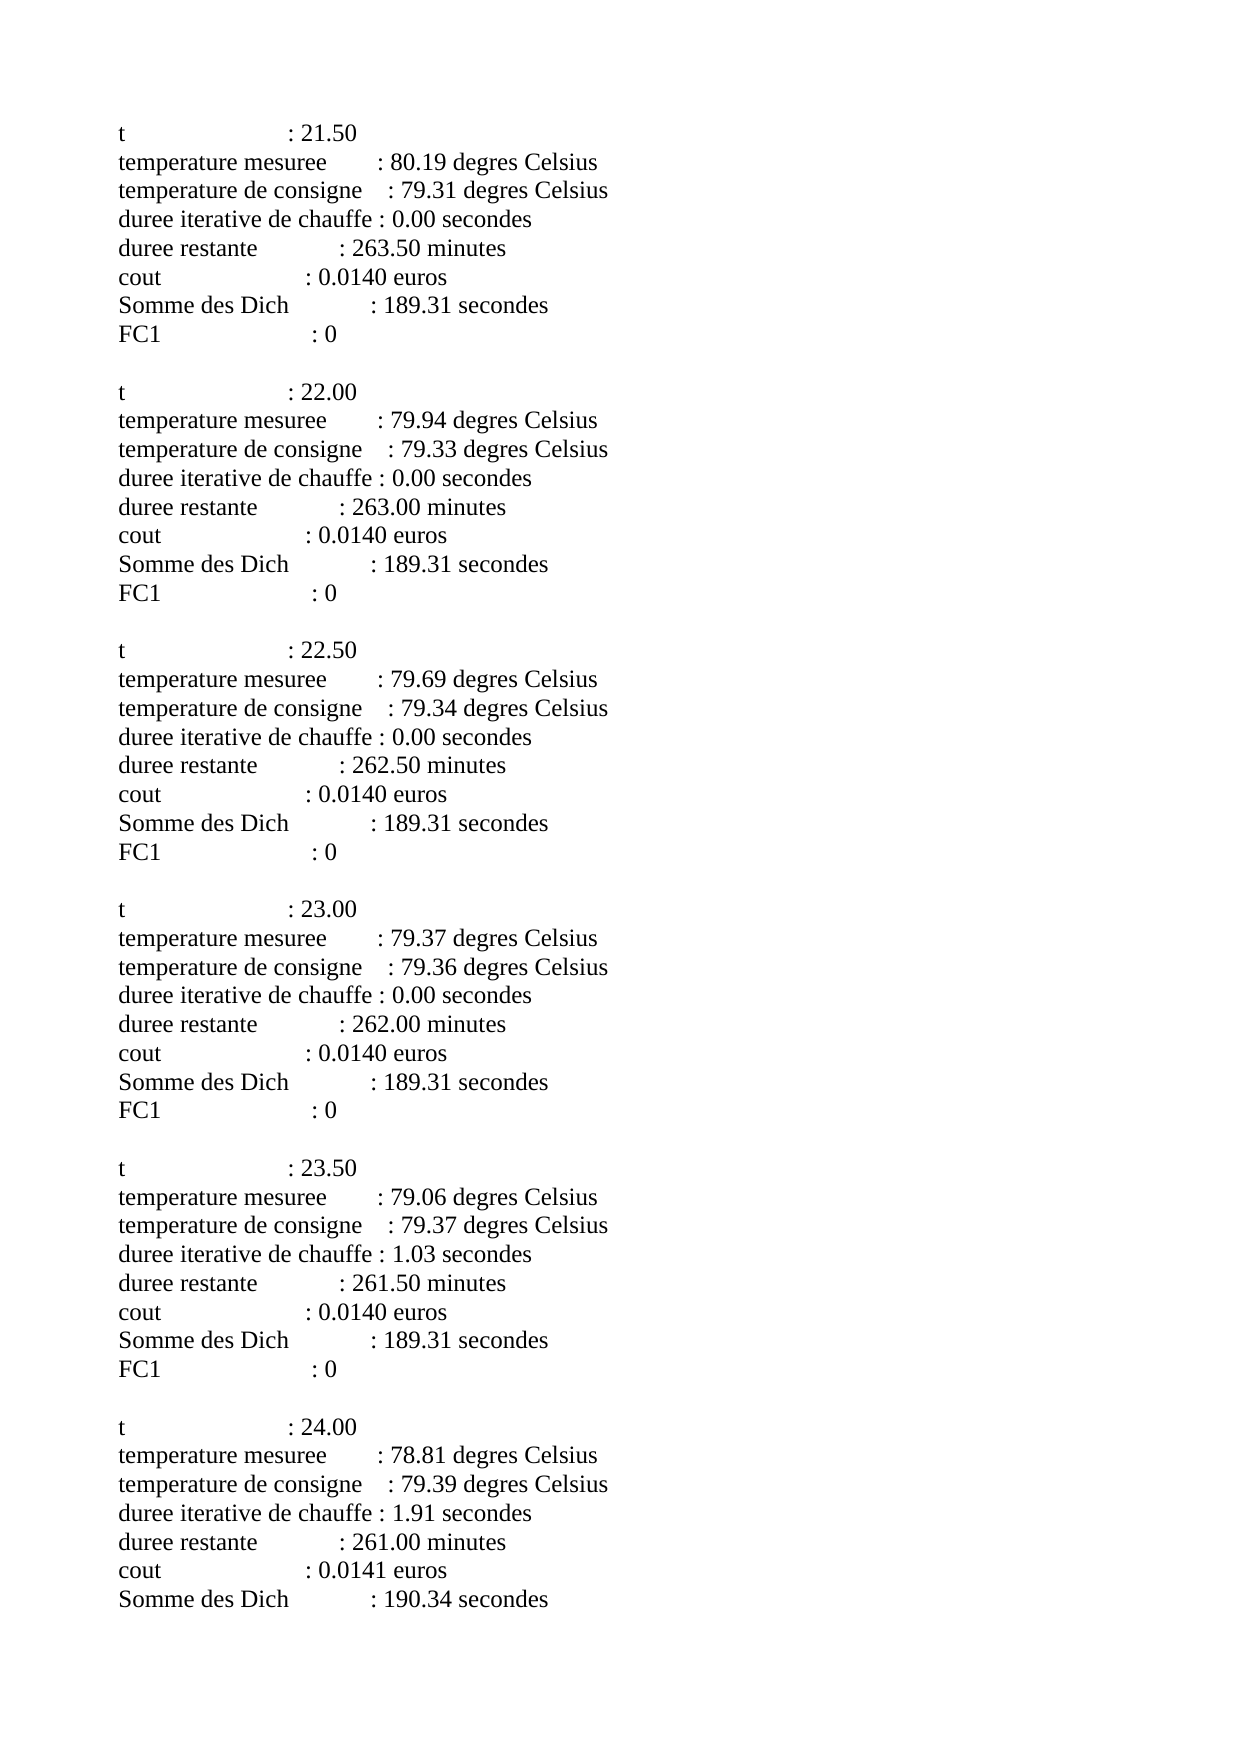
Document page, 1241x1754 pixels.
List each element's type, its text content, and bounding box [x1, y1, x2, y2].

text cout : 0.0140 euros [118, 1038, 1122, 1067]
text temperature de consigne : 79.37 degres Celsius [118, 1211, 1122, 1239]
text temperature mesuree : 79.94 degres Celsius [118, 406, 1122, 434]
text cout : 0.0140 euros [118, 1297, 1122, 1326]
text Somme des Dich : 189.31 secondes [118, 1326, 1122, 1354]
text temperature mesuree : 78.81 degres Celsius [118, 1441, 1122, 1469]
text duree restante : 261.50 minutes [118, 1268, 1122, 1297]
text temperature de consigne : 79.39 degres Celsius [118, 1469, 1122, 1498]
text FC1 : 0 [118, 837, 1122, 866]
text temperature de consigne : 79.34 degres Celsius [118, 693, 1122, 722]
text cout : 0.0140 euros [118, 521, 1122, 549]
text t : 21.50 [118, 118, 1122, 147]
text duree iterative de chauffe : 0.00 secondes [118, 463, 1122, 492]
text t : 23.00 [118, 894, 1122, 923]
text t : 22.00 [118, 377, 1122, 406]
text Somme des Dich : 189.31 secondes [118, 549, 1122, 578]
text FC1 : 0 [118, 578, 1122, 607]
text cout : 0.0141 euros [118, 1556, 1122, 1584]
text temperature mesuree : 80.19 degres Celsius [118, 147, 1122, 176]
text temperature mesuree : 79.06 degres Celsius [118, 1182, 1122, 1211]
text duree iterative de chauffe : 0.00 secondes [118, 981, 1122, 1009]
text duree restante : 261.00 minutes [118, 1527, 1122, 1556]
text duree restante : 262.50 minutes [118, 751, 1122, 779]
text Somme des Dich : 189.31 secondes [118, 291, 1122, 319]
text temperature mesuree : 79.37 degres Celsius [118, 923, 1122, 952]
text cout : 0.0140 euros [118, 779, 1122, 808]
text Somme des Dich : 190.34 secondes [118, 1584, 1122, 1613]
text duree iterative de chauffe : 1.91 secondes [118, 1498, 1122, 1527]
text Somme des Dich : 189.31 secondes [118, 1067, 1122, 1096]
text t : 24.00 [118, 1412, 1122, 1441]
text duree iterative de chauffe : 1.03 secondes [118, 1239, 1122, 1268]
text t : 22.50 [118, 636, 1122, 664]
text temperature de consigne : 79.31 degres Celsius [118, 176, 1122, 204]
text temperature de consigne : 79.33 degres Celsius [118, 434, 1122, 463]
text FC1 : 0 [118, 1096, 1122, 1124]
text FC1 : 0 [118, 319, 1122, 348]
text t : 23.50 [118, 1153, 1122, 1182]
text duree iterative de chauffe : 0.00 secondes [118, 722, 1122, 751]
text cout : 0.0140 euros [118, 262, 1122, 291]
text duree restante : 263.00 minutes [118, 492, 1122, 521]
text duree iterative de chauffe : 0.00 secondes [118, 204, 1122, 233]
text Somme des Dich : 189.31 secondes [118, 808, 1122, 837]
text temperature mesuree : 79.69 degres Celsius [118, 664, 1122, 693]
text FC1 : 0 [118, 1354, 1122, 1383]
text duree restante : 262.00 minutes [118, 1009, 1122, 1038]
text temperature de consigne : 79.36 degres Celsius [118, 952, 1122, 981]
text duree restante : 263.50 minutes [118, 233, 1122, 262]
